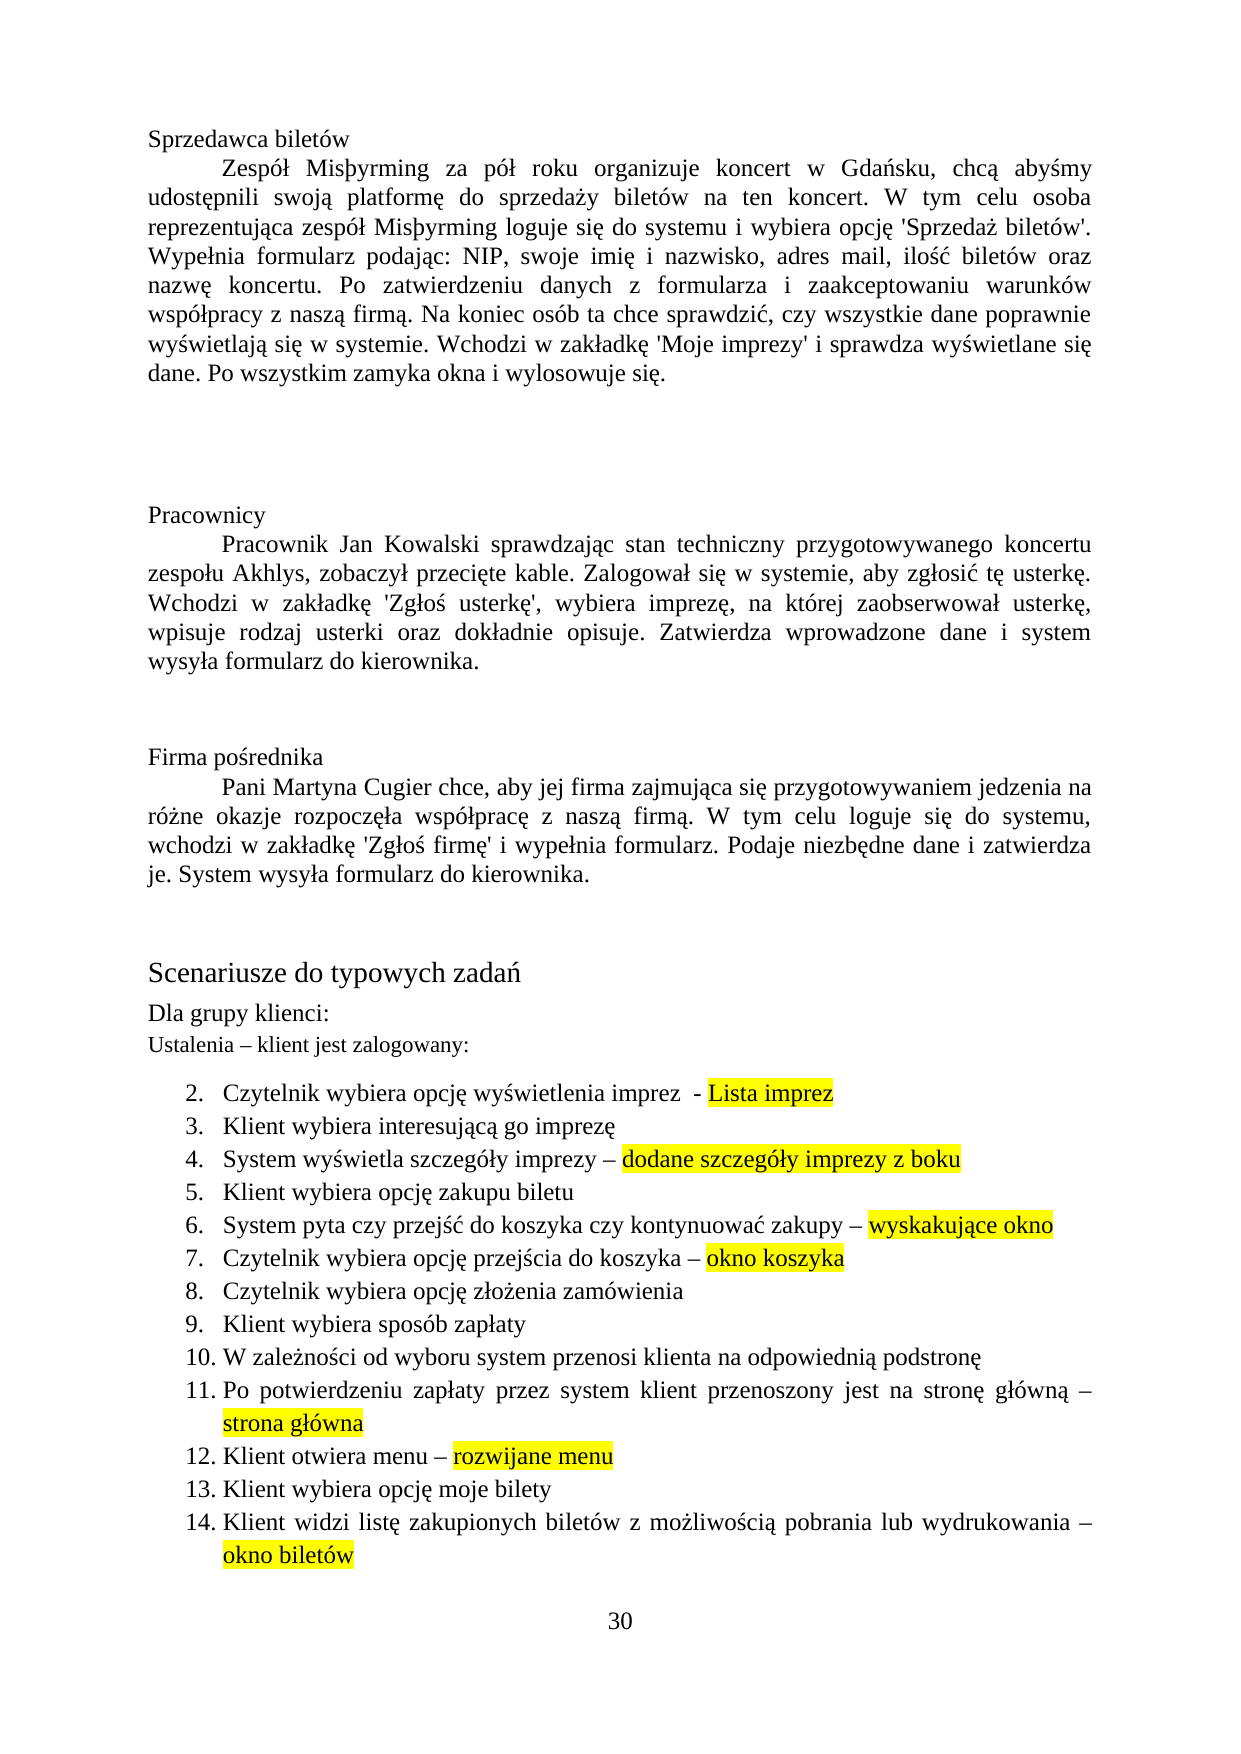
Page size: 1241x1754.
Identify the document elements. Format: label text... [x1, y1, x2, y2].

subtitle Pracownicy [148, 500, 1093, 529]
text Ustalenia – klient jest zalogowany: [148, 1031, 1093, 1058]
list Klient wybiera sposób zapłaty [185, 1309, 1093, 1338]
subtitle Firma pośrednika [148, 742, 1093, 771]
text Pani Martyna Cugier chce, aby jej firma zajmująca się przygotowywaniem jedzenia na różne okazje rozpoczęła współpracę z naszą firmą. W tym celu loguje się do systemu, wchodzi w zakładkę 'Zgłoś firmę' i wypełnia formularz. Podaje niezbędne dane i zatwierdza je. System wysyła formularz do kierownika. [148, 772, 1093, 888]
list Czytelnik wybiera opcję złożenia zamówienia [185, 1276, 1093, 1305]
list Czytelnik wybiera opcję wyświetlenia imprez - Lista imprez [185, 1078, 1093, 1107]
list Klient wybiera opcję zakupu biletu [185, 1177, 1093, 1206]
subtitle Sprzedawca biletów [148, 124, 1093, 153]
text Pracownik Jan Kowalski sprawdzając stan techniczny przygotowywanego koncertu zespołu Akhlys, zobaczył przecięte kable. Zalogował się w systemie, aby zgłosić tę usterkę. Wchodzi w zakładkę 'Zgłoś usterkę', wybiera imprezę, na której zaobserwował usterkę, wpisuje rodzaj usterki oraz dokładnie opisuje. Zatwierdza wprowadzone dane i system wysyła formularz do kierownika. [148, 529, 1093, 675]
list Klient otwiera menu – rozwijane menu [185, 1441, 1093, 1470]
list Po potwierdzeniu zapłaty przez system klient przenoszony jest na stronę główną – strona główna [185, 1375, 1093, 1437]
list Klient wybiera opcję moje bilety [185, 1474, 1093, 1503]
list System pyta czy przejść do koszyka czy kontynuować zakupy – wyskakujące okno [185, 1210, 1093, 1239]
subtitle Scenariusze do typowych zadań [148, 956, 1093, 989]
list System wyświetla szczegóły imprezy – dodane szczegóły imprezy z boku [185, 1144, 1093, 1173]
list Czytelnik wybiera opcję przejścia do koszyka – okno koszyka [185, 1243, 1093, 1272]
list W zależności od wyboru system przenosi klienta na odpowiednią podstronę [185, 1342, 1093, 1371]
text Zespół Misþyrming za pół roku organizuje koncert w Gdańsku, chcą abyśmy udostępnili swoją platformę do sprzedaży biletów na ten koncert. W tym celu osoba reprezentująca zespół Misþyrming loguje się do systemu i wybiera opcję 'Sprzedaż biletów'. Wypełnia formularz podając: NIP, swoje imię i nazwisko, adres mail, ilość biletów oraz nazwę koncertu. Po zatwierdzeniu danych z formularza i zaakceptowaniu warunków współpracy z naszą firmą. Na koniec osób ta chce sprawdzić, czy wszystkie dane poprawnie wyświetlają się w systemie. Wchodzi w zakładkę 'Moje imprezy' i sprawdza wyświetlane się dane. Po wszystkim zamyka okna i wylosowuje się. [148, 153, 1093, 387]
subtitle Dla grupy klienci: [148, 998, 1093, 1027]
list Klient wybiera interesującą go imprezę [185, 1111, 1093, 1140]
list Klient widzi listę zakupionych biletów z możliwością pobrania lub wydrukowania – okno biletów [185, 1507, 1093, 1569]
